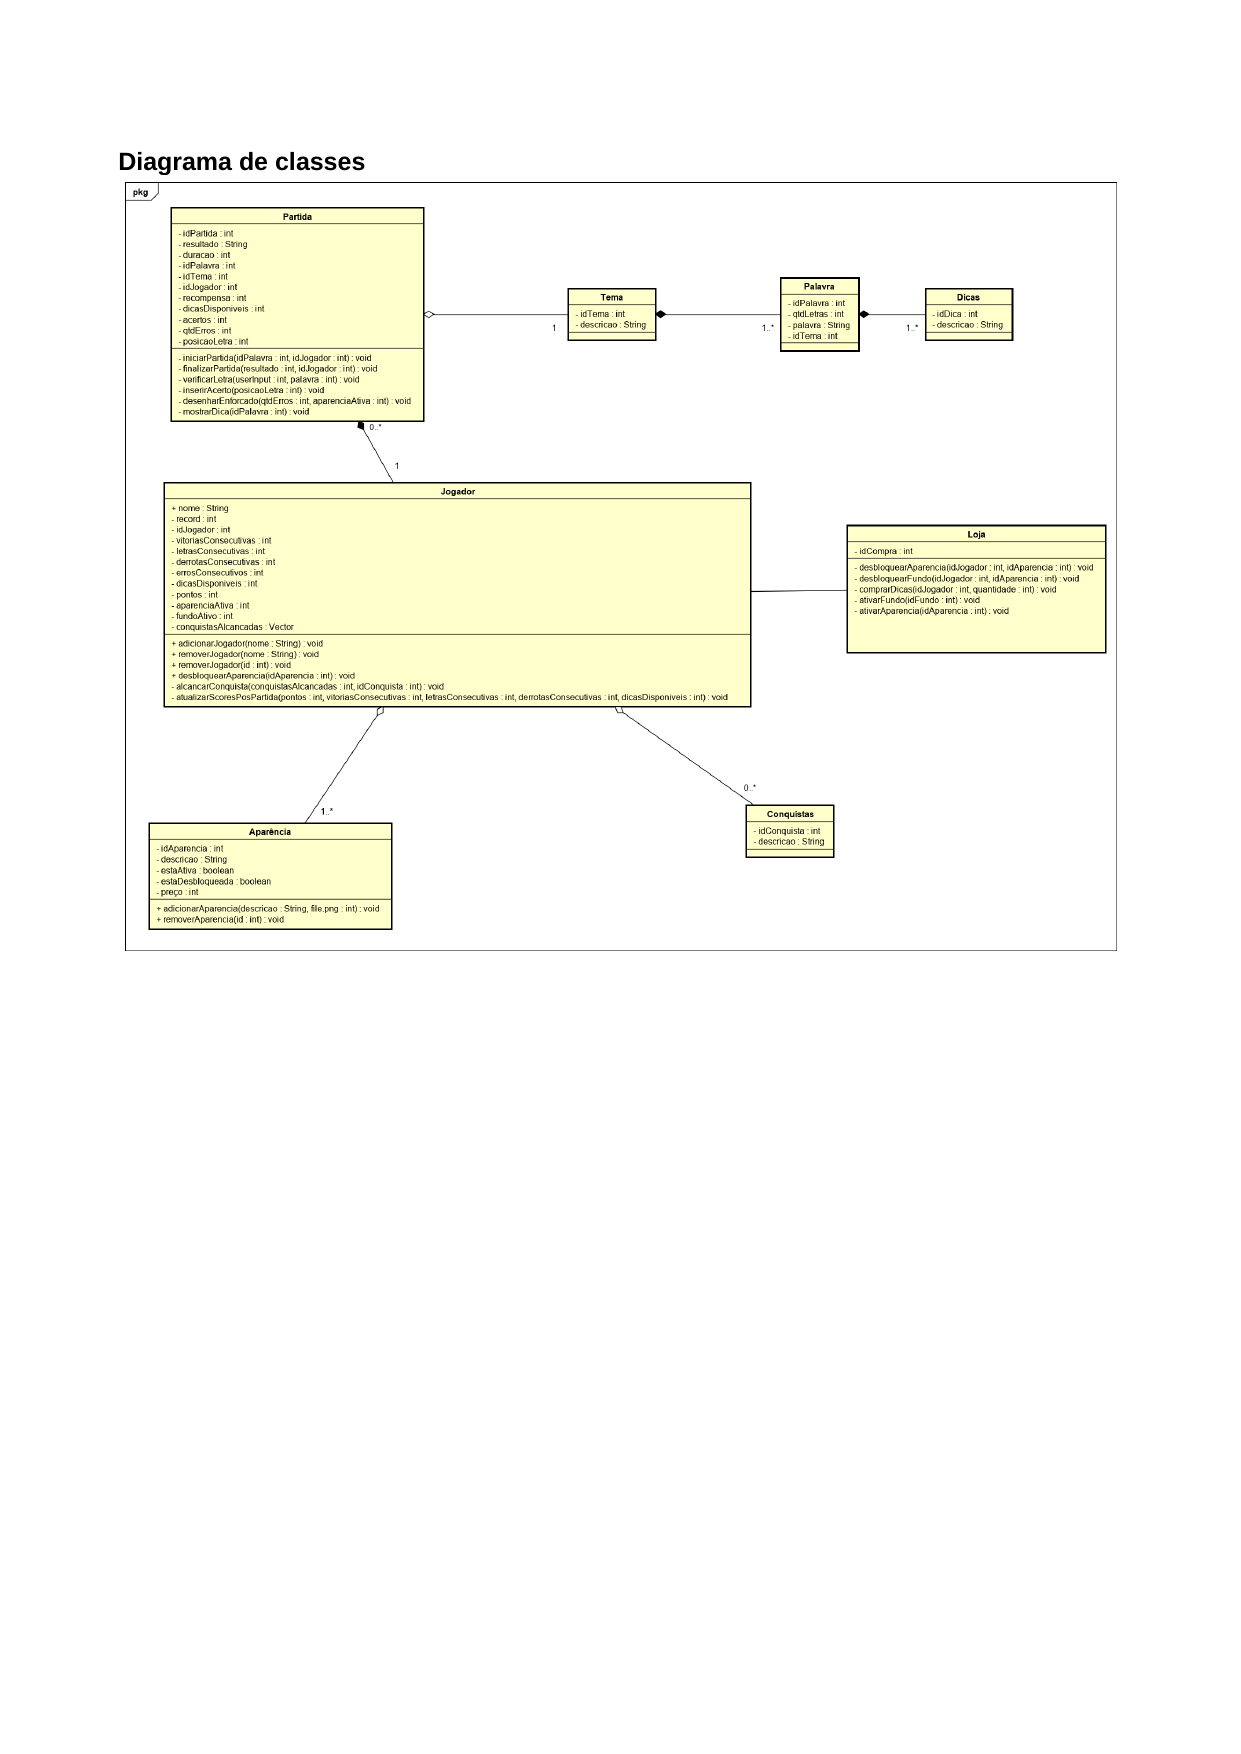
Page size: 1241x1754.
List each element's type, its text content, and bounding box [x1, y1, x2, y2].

text Diagrama de classes [118, 147, 1122, 175]
